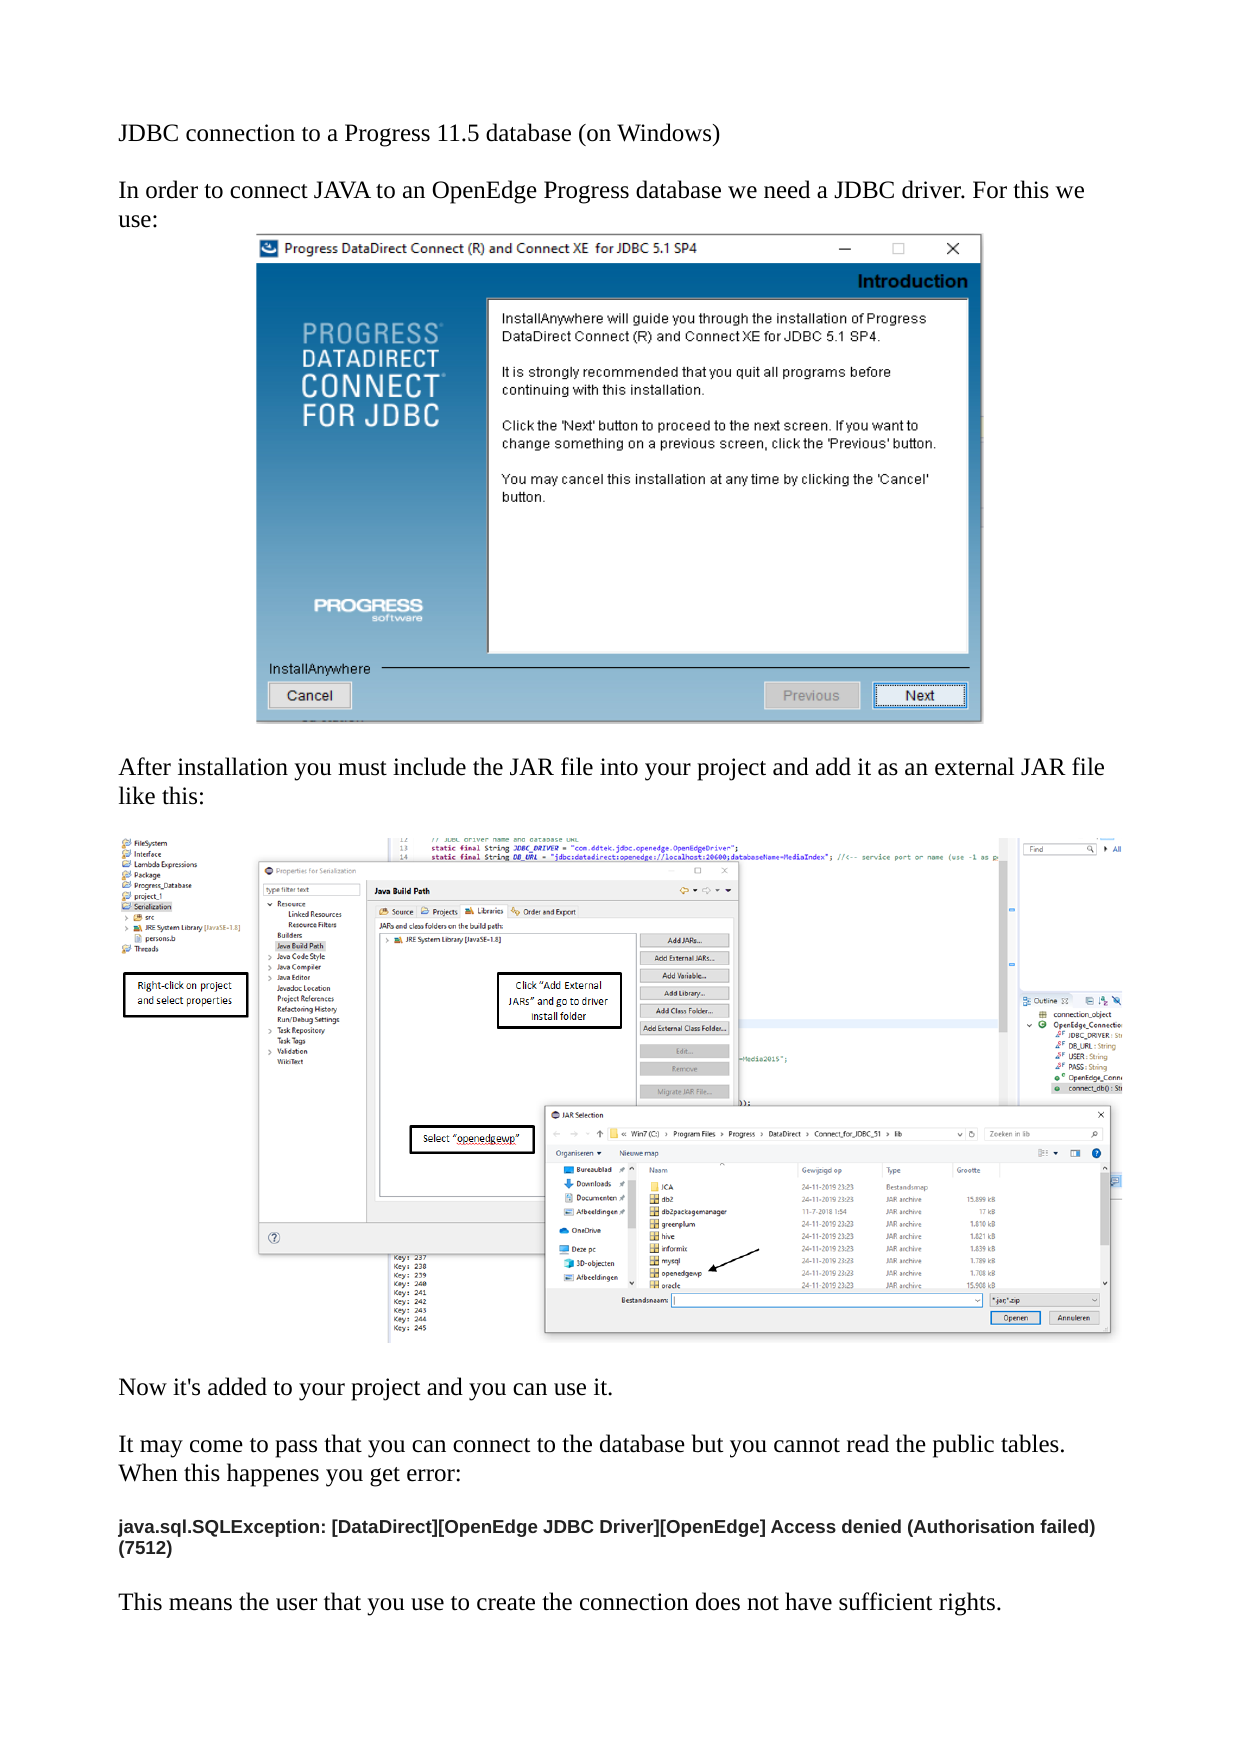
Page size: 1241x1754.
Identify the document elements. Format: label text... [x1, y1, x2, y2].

text JDBC connection to a Progress 11.5 database (on Windows) [118, 118, 1122, 147]
text After installation you must include the JAR file into your project and add it as an external JAR file like this: [118, 752, 1122, 809]
text This means the user that you use to create the connection does not have sufficient rights. [118, 1587, 1122, 1616]
picture [256, 233, 984, 724]
picture [118, 838, 1123, 1343]
text It may come to pass that you can connect to the database but you cannot read the public tables. When this happenes you get error: [118, 1429, 1122, 1487]
text java.sql.SQLException: [DataDirect][OpenEdge JDBC Driver][OpenEdge] Access denied (Authorisation failed) (7512) [118, 1515, 1122, 1559]
text In order to connect JAVA to an OpenEdge Progress database we need a JDBC driver. For this we use: [118, 176, 1122, 233]
text Now it's added to your project and you can use it. [118, 1372, 1122, 1400]
